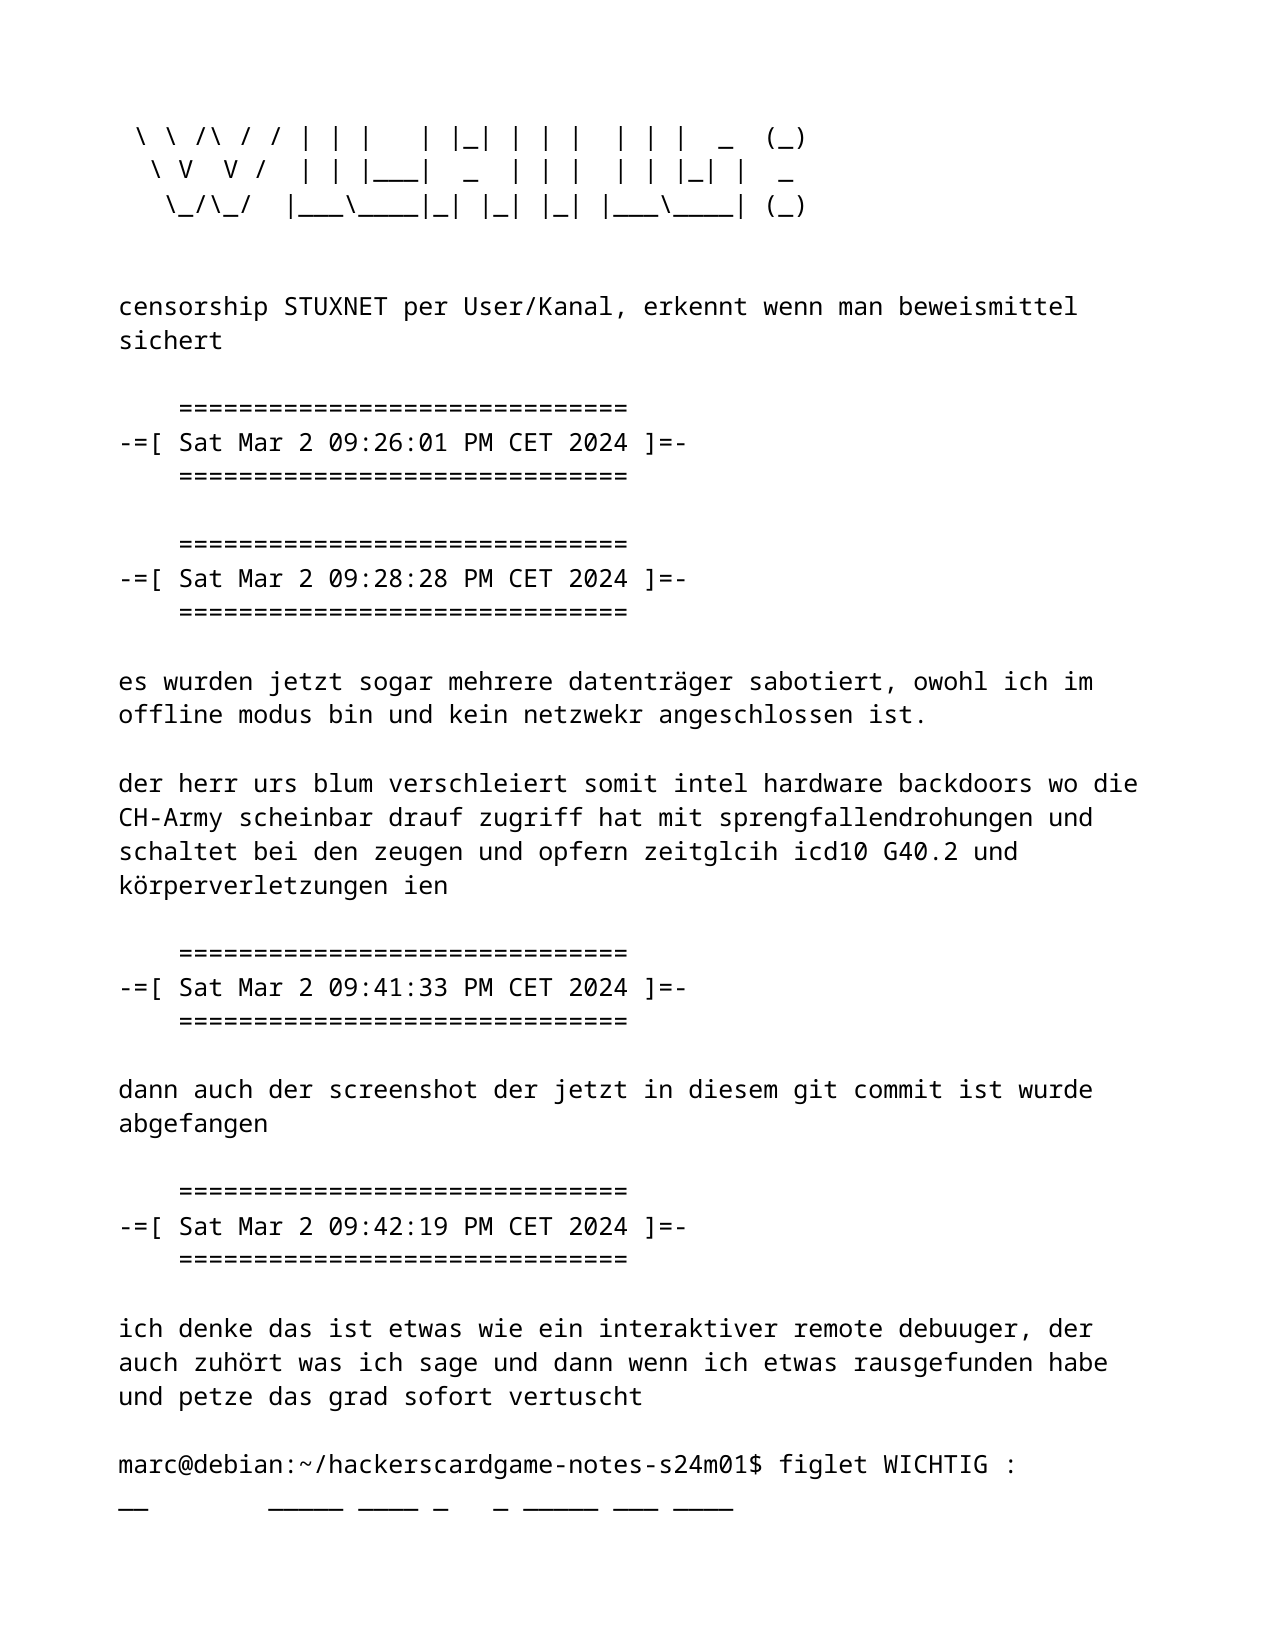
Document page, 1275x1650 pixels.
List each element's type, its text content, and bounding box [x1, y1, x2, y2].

text ============================== [118, 527, 1157, 561]
text \ \ /\ / / | | | | |_| | | | | | | _ (_) [118, 118, 1157, 152]
text \ V V / | | |___| _ | | | | | |_| | _ [118, 152, 1157, 186]
text \_/\_/ |___\____|_| |_| |_| |___\____| (_) [118, 186, 1157, 220]
text ============================== [118, 1242, 1157, 1276]
text __ _____ ____ _ _ _____ ___ ____ [118, 1481, 1157, 1515]
text ============================== [118, 595, 1157, 629]
text ============================== [118, 1174, 1157, 1208]
text ============================== [118, 1004, 1157, 1038]
text ich denke das ist etwas wie ein interaktiver remote debuuger, der auch zuhört was ich sage und dann wenn ich etwas rausgefunden habe und petze das grad sofort vertuscht [118, 1310, 1157, 1412]
text es wurden jetzt sogar mehrere datenträger sabotiert, owohl ich im offline modus bin und kein netzwekr angeschlossen ist. [118, 663, 1157, 731]
text -=[ Sat Mar 2 09:42:19 PM CET 2024 ]=- [118, 1208, 1157, 1242]
text ============================== [118, 459, 1157, 493]
text ============================== [118, 391, 1157, 425]
text der herr urs blum verschleiert somit intel hardware backdoors wo die CH-Army scheinbar drauf zugriff hat mit sprengfallendrohungen und schaltet bei den zeugen und opfern zeitglcih icd10 G40.2 und körperverletzungen ien [118, 765, 1157, 902]
text marc@debian:~/hackerscardgame-notes-s24m01$ figlet WICHTIG : [118, 1447, 1157, 1481]
text dann auch der screenshot der jetzt in diesem git commit ist wurde abgefangen [118, 1072, 1157, 1140]
text -=[ Sat Mar 2 09:28:28 PM CET 2024 ]=- [118, 561, 1157, 595]
text -=[ Sat Mar 2 09:26:01 PM CET 2024 ]=- [118, 425, 1157, 459]
text censorship STUXNET per User/Kanal, erkennt wenn man beweismittel sichert [118, 288, 1157, 357]
text -=[ Sat Mar 2 09:41:33 PM CET 2024 ]=- [118, 970, 1157, 1004]
text ============================== [118, 936, 1157, 970]
